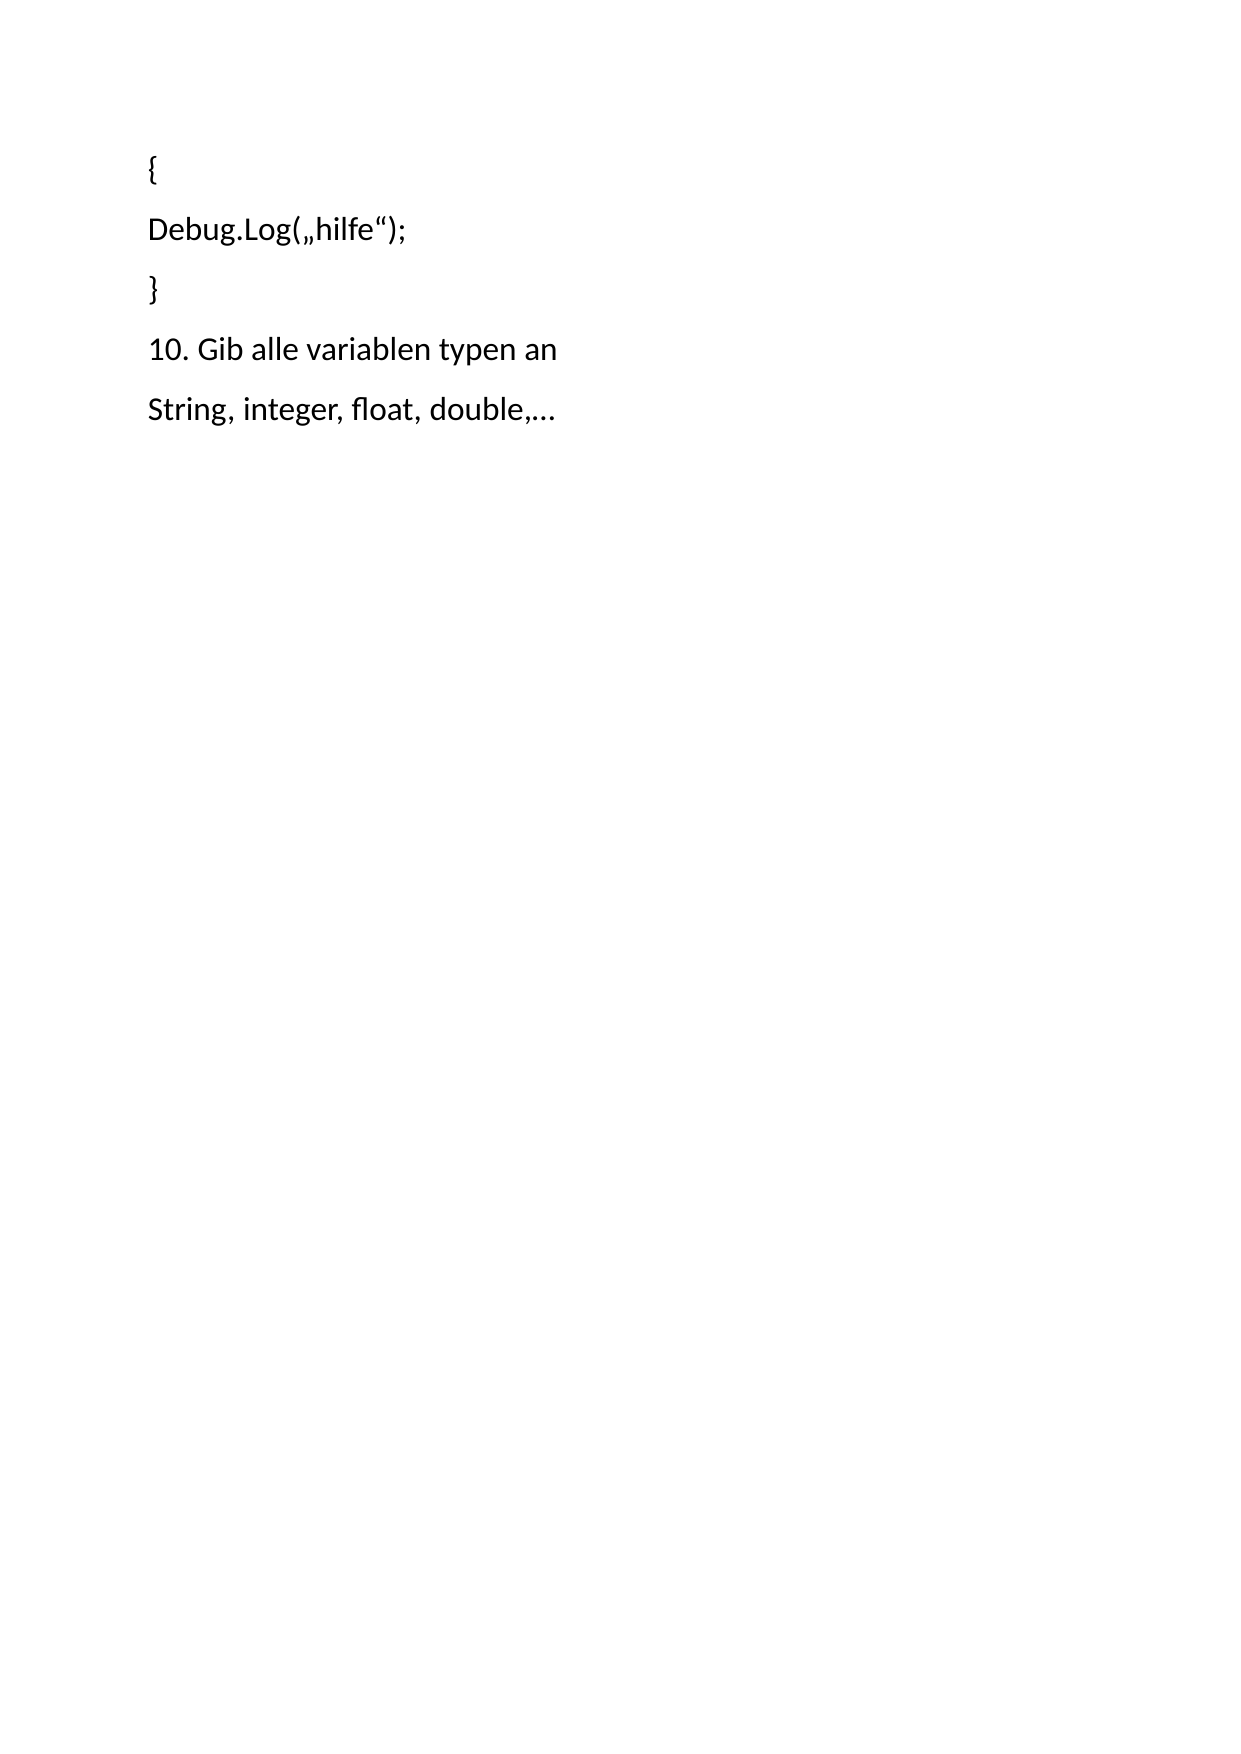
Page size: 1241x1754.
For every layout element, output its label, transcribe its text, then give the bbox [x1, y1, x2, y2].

text 10. Gib alle variablen typen an [148, 328, 1093, 369]
text Debug.Log(„hilfe“); [148, 208, 1093, 248]
text String, integer, float, double,… [148, 388, 1093, 429]
text } [148, 268, 1093, 309]
text { [148, 148, 1093, 188]
